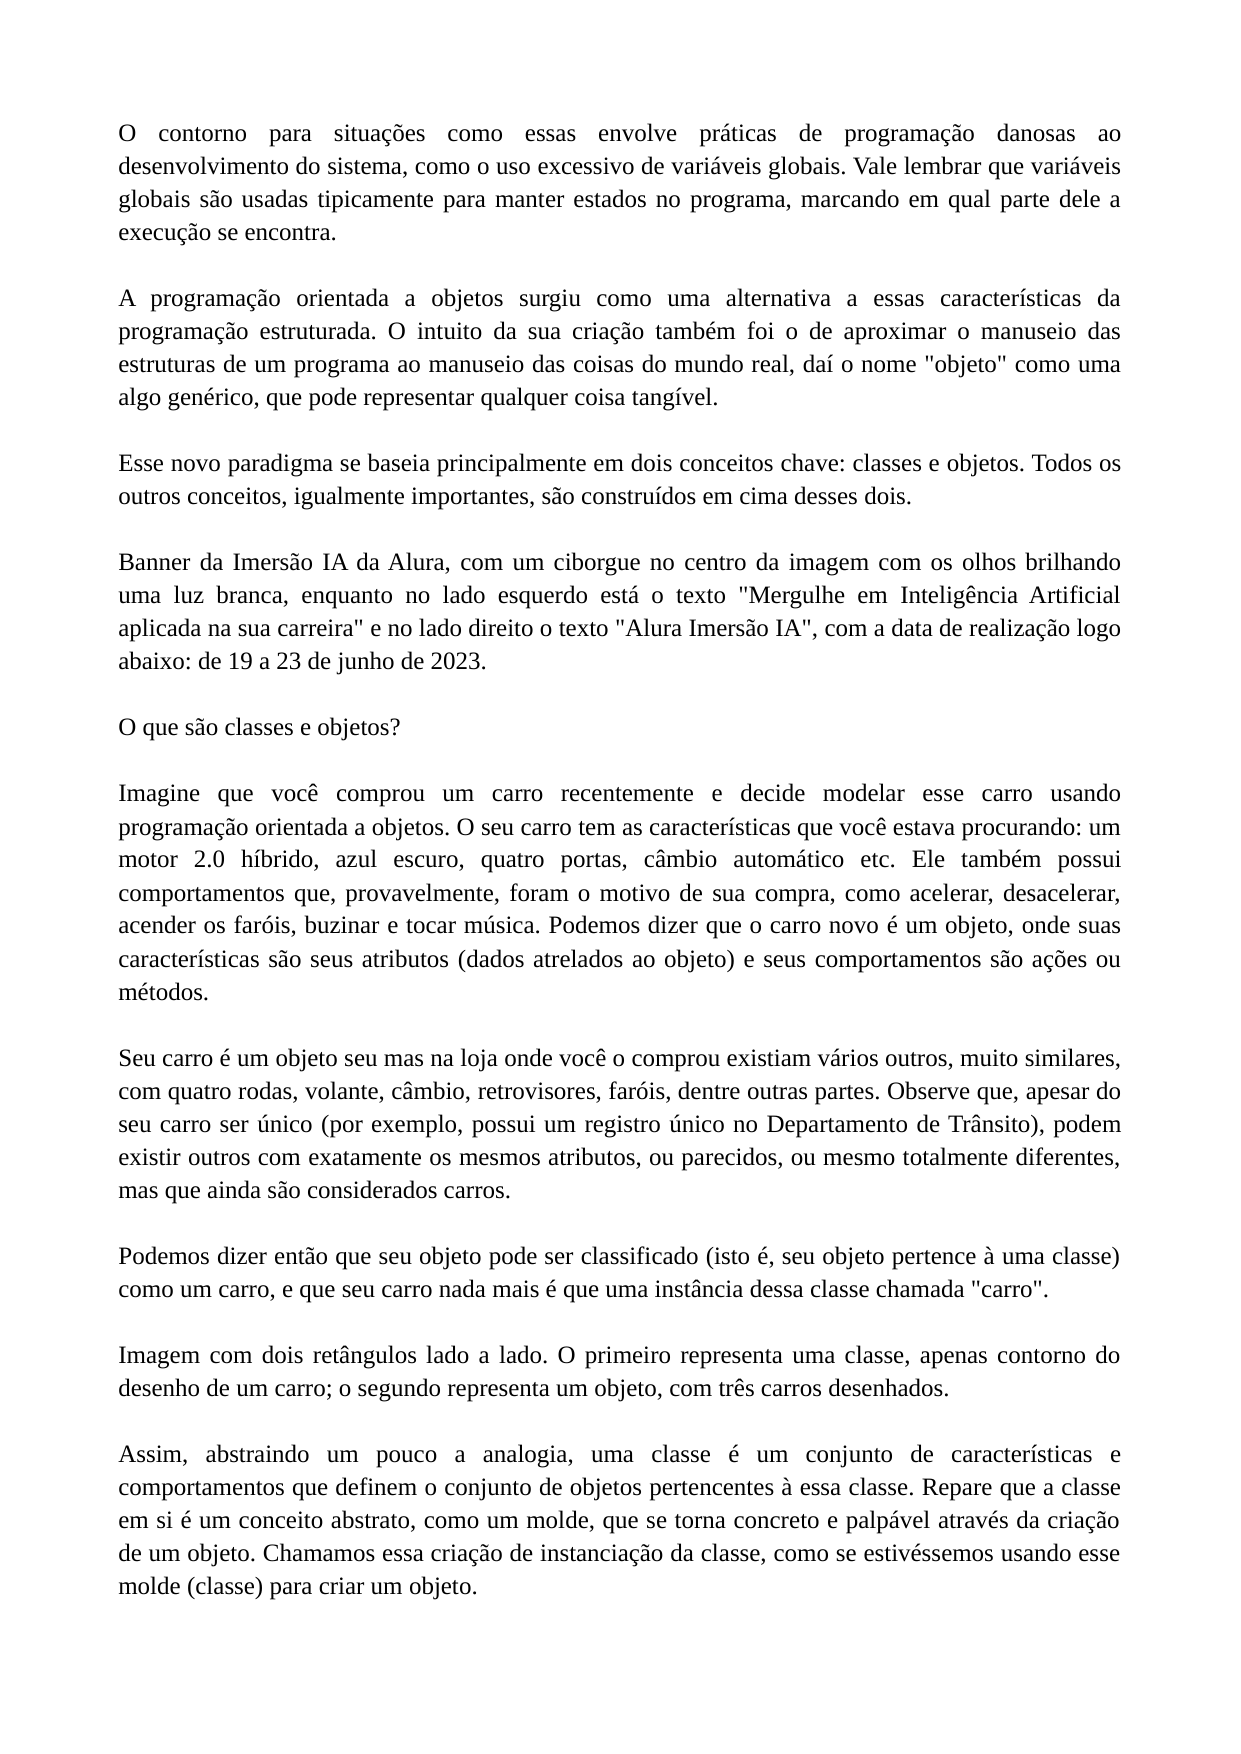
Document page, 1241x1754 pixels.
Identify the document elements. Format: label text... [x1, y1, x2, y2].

text Podemos dizer então que seu objeto pode ser classificado (isto é, seu objeto pertence à uma classe) como um carro, e que seu carro nada mais é que uma instância dessa classe chamada "carro". [118, 1241, 1122, 1303]
text Banner da Imersão IA da Alura, com um ciborgue no centro da imagem com os olhos brilhando uma luz branca, enquanto no lado esquerdo está o texto "Mergulhe em Inteligência Artificial aplicada na sua carreira" e no lado direito o texto "Alura Imersão IA", com a data de realização logo abaixo: de 19 a 23 de junho de 2023. [118, 547, 1122, 675]
text Assim, abstraindo um pouco a analogia, uma classe é um conjunto de características e comportamentos que definem o conjunto de objetos pertencentes à essa classe. Repare que a classe em si é um conceito abstrato, como um molde, que se torna concreto e palpável através da criação de um objeto. Chamamos essa criação de instanciação da classe, como se estivéssemos usando esse molde (classe) para criar um objeto. [118, 1439, 1122, 1600]
text O contorno para situações como essas envolve práticas de programação danosas ao desenvolvimento do sistema, como o uso excessivo de variáveis globais. Vale lembrar que variáveis globais são usadas tipicamente para manter estados no programa, marcando em qual parte dele a execução se encontra. [118, 118, 1122, 246]
text Imagem com dois retângulos lado a lado. O primeiro representa uma classe, apenas contorno do desenho de um carro; o segundo representa um objeto, com três carros desenhados. [118, 1340, 1122, 1402]
text O que são classes e objetos? [118, 712, 1122, 741]
text A programação orientada a objetos surgiu como uma alternativa a essas características da programação estruturada. O intuito da sua criação também foi o de aproximar o manuseio das estruturas de um programa ao manuseio das coisas do mundo real, daí o nome "objeto" como uma algo genérico, que pode representar qualquer coisa tangível. [118, 283, 1122, 411]
text Seu carro é um objeto seu mas na loja onde você o comprou existiam vários outros, muito similares, com quatro rodas, volante, câmbio, retrovisores, faróis, dentre outras partes. Observe que, apesar do seu carro ser único (por exemplo, possui um registro único no Departamento de Trânsito), podem existir outros com exatamente os mesmos atributos, ou parecidos, ou mesmo totalmente diferentes, mas que ainda são considerados carros. [118, 1043, 1122, 1203]
text Imagine que você comprou um carro recentemente e decide modelar esse carro usando programação orientada a objetos. O seu carro tem as características que você estava procurando: um motor 2.0 híbrido, azul escuro, quatro portas, câmbio automático etc. Ele também possui comportamentos que, provavelmente, foram o motivo de sua compra, como acelerar, desacelerar, acender os faróis, buzinar e tocar música. Podemos dizer que o carro novo é um objeto, onde suas características são seus atributos (dados atrelados ao objeto) e seus comportamentos são ações ou métodos. [118, 778, 1122, 1005]
text Esse novo paradigma se baseia principalmente em dois conceitos chave: classes e objetos. Todos os outros conceitos, igualmente importantes, são construídos em cima desses dois. [118, 448, 1122, 510]
